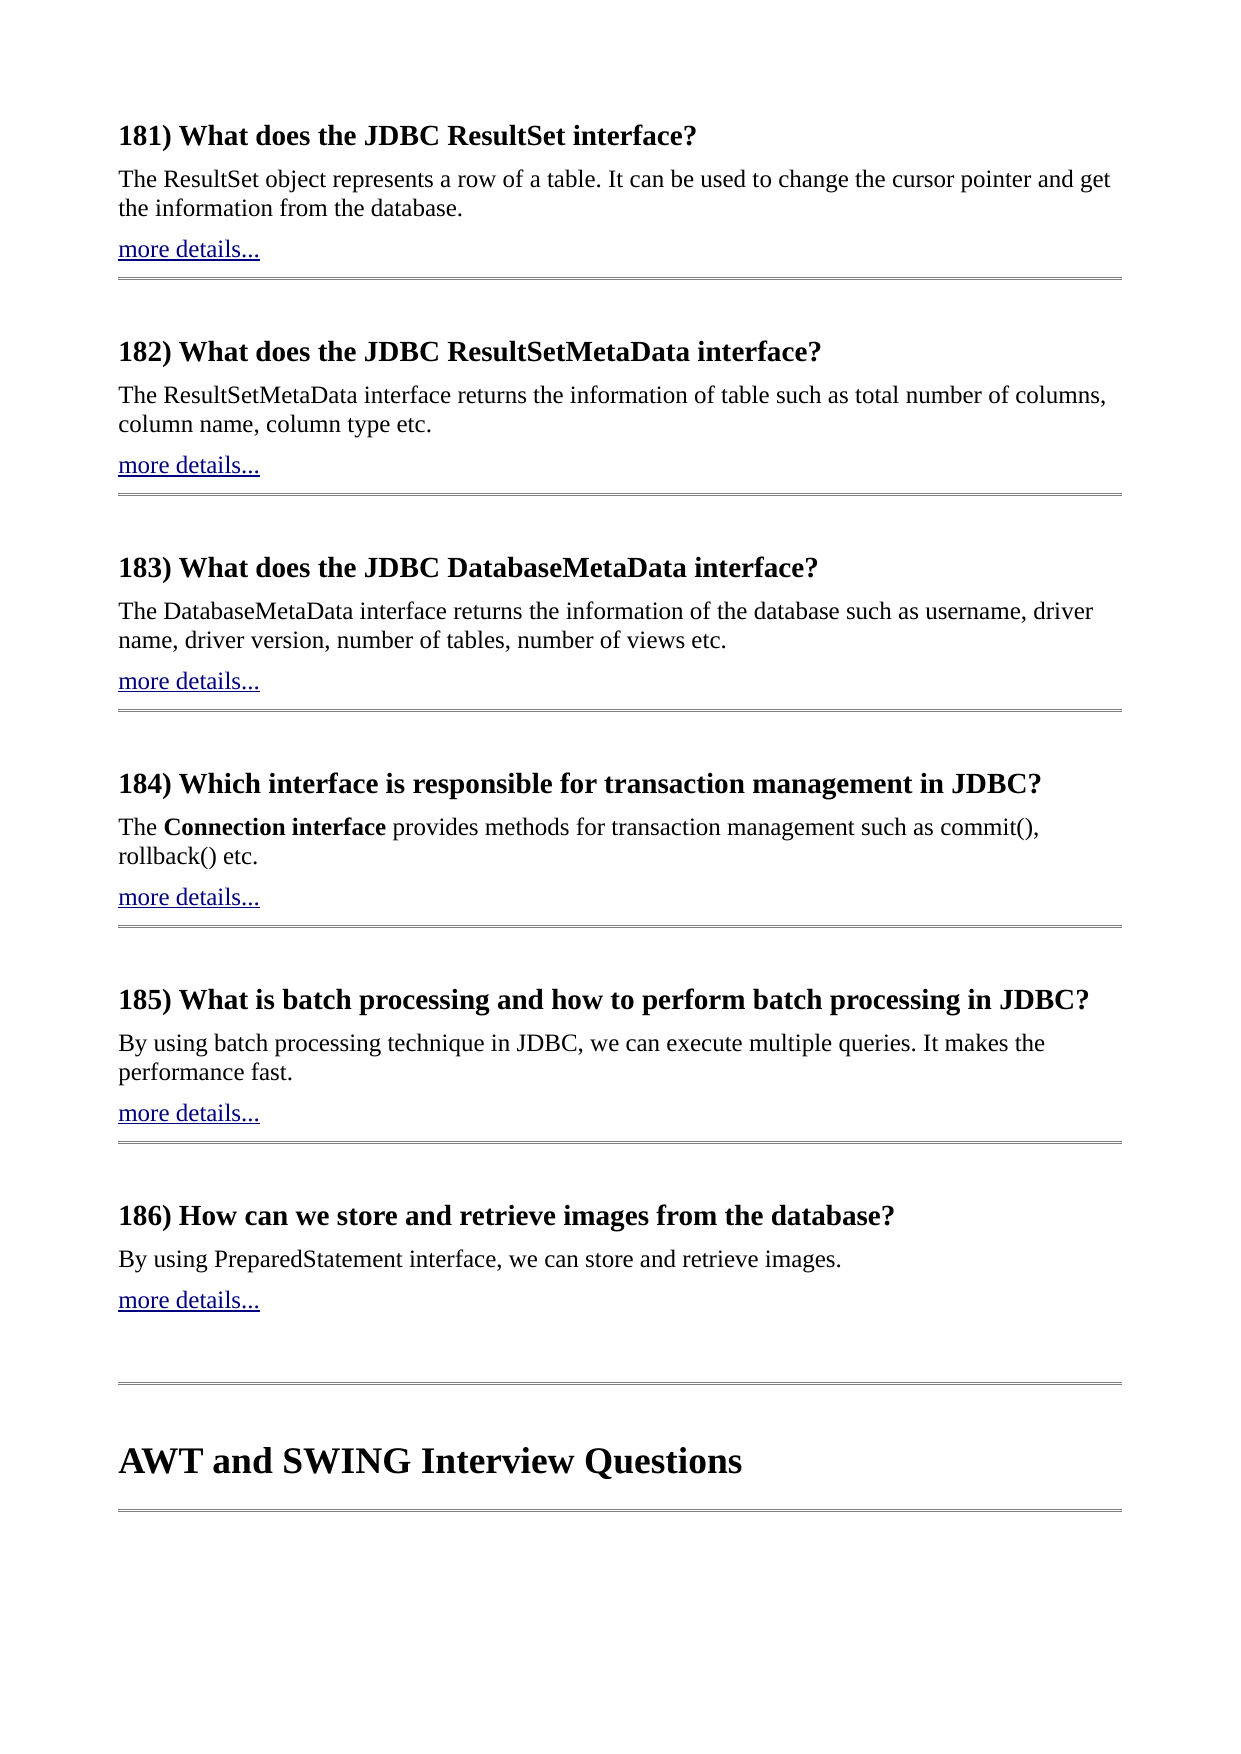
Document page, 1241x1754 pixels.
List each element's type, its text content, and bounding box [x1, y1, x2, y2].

text more details... [118, 1098, 1122, 1127]
subtitle 186) How can we store and retrieve images from the database? [118, 1198, 1122, 1231]
subtitle 181) What does the JDBC ResultSet interface? [118, 118, 1122, 152]
subtitle 185) What is batch processing and how to perform batch processing in JDBC? [118, 982, 1122, 1015]
text more details... [118, 1285, 1122, 1314]
subtitle 183) What does the JDBC DatabaseMetaData interface? [118, 550, 1122, 583]
text The ResultSetMetaData interface returns the information of table such as total number of columns, column name, column type etc. [118, 380, 1122, 438]
subtitle 184) Which interface is responsible for transaction management in JDBC? [118, 766, 1122, 799]
text more details... [118, 450, 1122, 479]
text more details... [118, 882, 1122, 911]
text By using PreparedStatement interface, we can store and retrieve images. [118, 1244, 1122, 1273]
text The ResultSet object represents a row of a table. It can be used to change the cursor pointer and get the information from the database. [118, 164, 1122, 222]
text The DatabaseMetaData interface returns the information of the database such as username, driver name, driver version, number of tables, number of views etc. [118, 596, 1122, 653]
text The Connection interface provides methods for transaction management such as commit(), rollback() etc. [118, 812, 1122, 869]
text By using batch processing technique in JDBC, we can execute multiple queries. It makes the performance fast. [118, 1028, 1122, 1085]
text more details... [118, 234, 1122, 263]
subtitle AWT and SWING Interview Questions [118, 1439, 1122, 1482]
text more details... [118, 666, 1122, 695]
subtitle 182) What does the JDBC ResultSetMetaData interface? [118, 334, 1122, 368]
